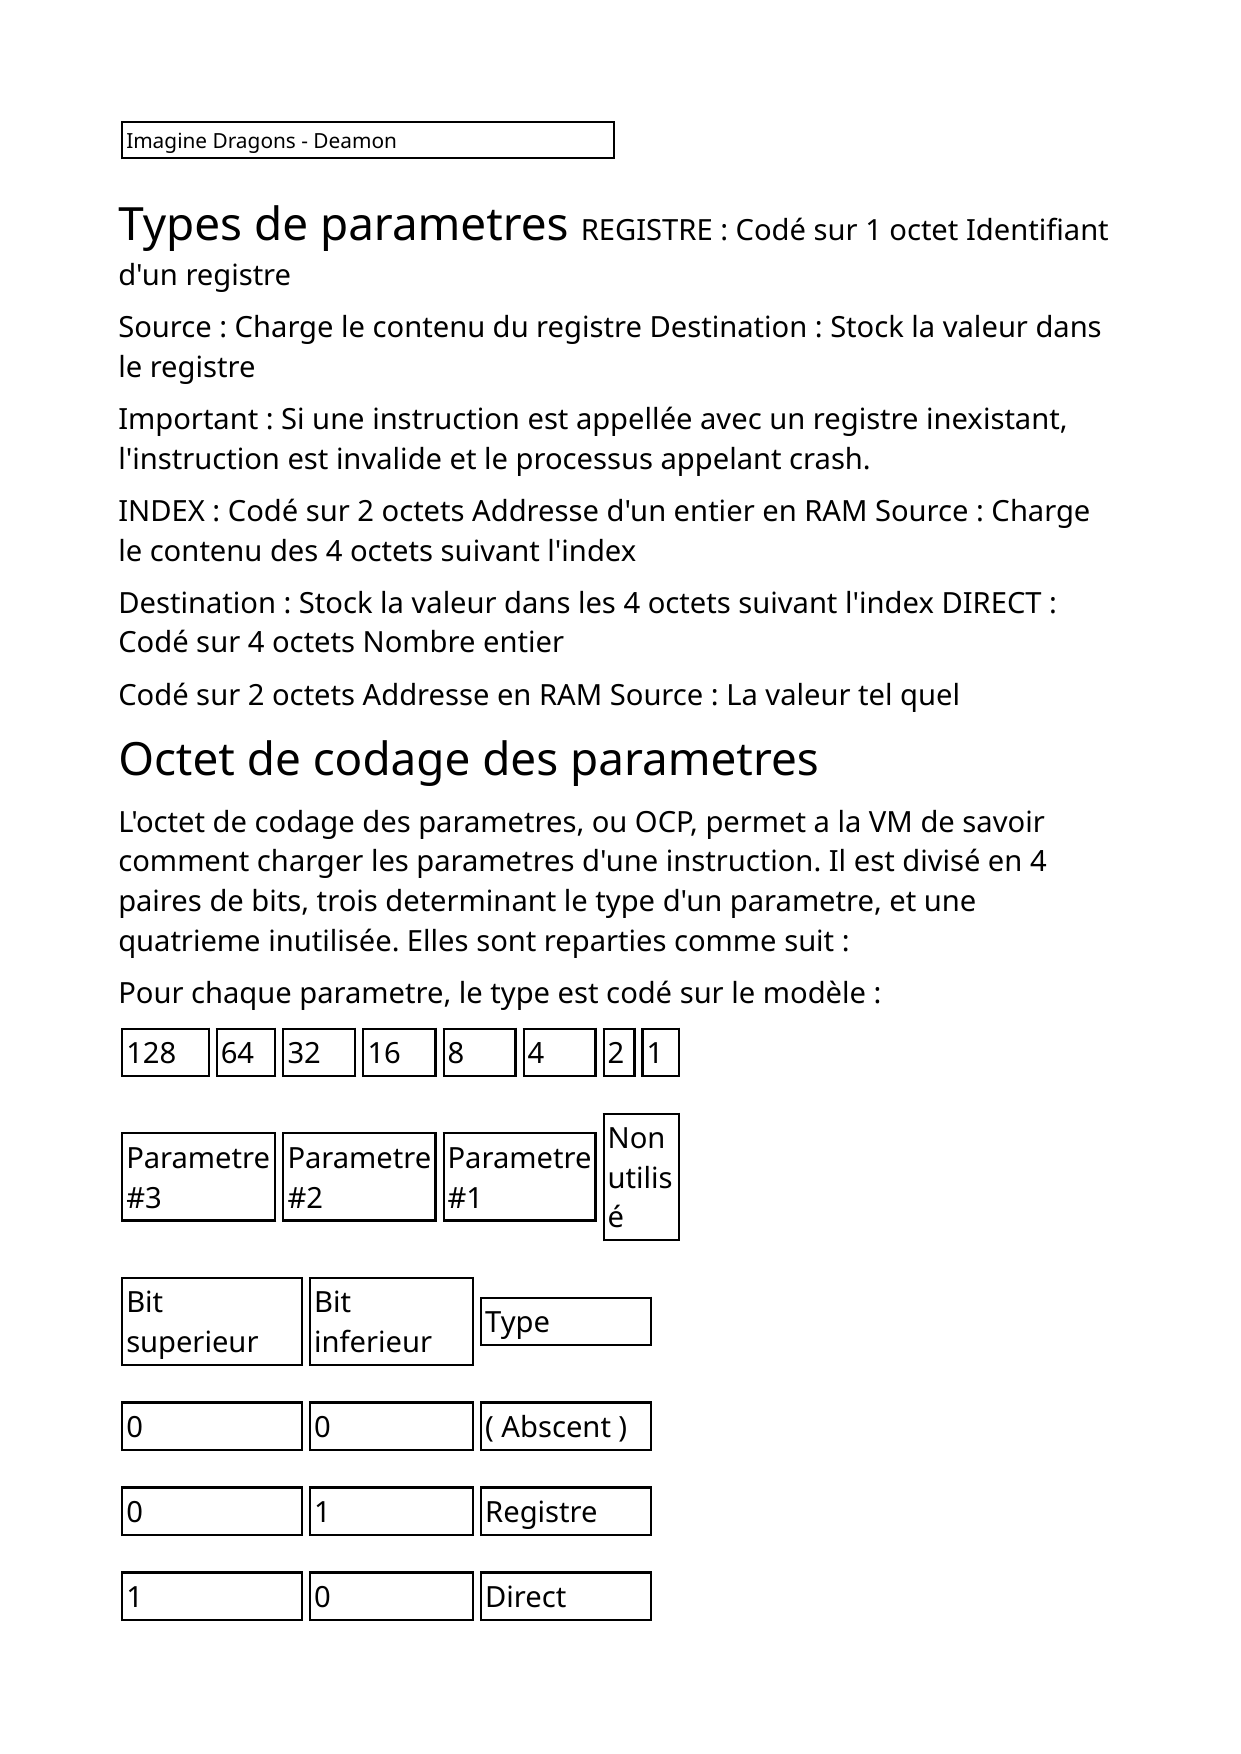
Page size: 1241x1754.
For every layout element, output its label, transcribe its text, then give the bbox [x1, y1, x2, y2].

text INDEX : Codé sur 2 octets Addresse d'un entier en RAM Source : Charge le contenu des 4 octets suivant l'index [118, 490, 1122, 569]
table_cell 0 [306, 1569, 477, 1624]
table_cell 1 [118, 1569, 306, 1624]
table_header Bit inferieur [306, 1274, 477, 1398]
text Codé sur 2 octets Addresse en RAM Source : La valeur tel quel [118, 674, 1122, 714]
table_cell Parametre #3 [118, 1110, 279, 1274]
text Source : Charge le contenu du registre Destination : Stock la valeur dans le registre [118, 306, 1122, 386]
text L'octet de codage des parametres, ou OCP, permet a la VM de savoir comment charger les parametres d'une instruction. Il est divisé en 4 paires de bits, trois determinant le type d'un parametre, et une quatrieme inutilisée. Elles sont reparties comme suit : [118, 801, 1122, 960]
table_header Type [477, 1274, 655, 1398]
text Octet de codage des parametres [118, 726, 1122, 788]
table_cell [618, 118, 1096, 192]
table_cell Registre [477, 1484, 655, 1568]
text Types de parametres REGISTRE : Codé sur 1 octet Identifiant d'un registre [118, 192, 1122, 294]
table_cell Non utilisé [600, 1110, 683, 1274]
table_header 16 [359, 1025, 439, 1109]
table_cell 1 [306, 1484, 477, 1568]
table_header 8 [440, 1025, 519, 1109]
text Pour chaque parametre, le type est codé sur le modèle : [118, 972, 1122, 1012]
text Important : Si une instruction est appellée avec un registre inexistant, l'instruction est invalide et le processus appelant crash. [118, 398, 1122, 478]
table_header 4 [520, 1025, 599, 1109]
table_cell Direct [477, 1569, 655, 1624]
table_header 64 [213, 1025, 279, 1109]
table_cell 0 [118, 1399, 306, 1483]
table_cell 0 [306, 1399, 477, 1483]
table_cell Parametre #1 [440, 1110, 599, 1274]
table_cell Parametre #2 [279, 1110, 439, 1274]
table_cell 0 [118, 1484, 306, 1568]
table_header 128 [118, 1025, 213, 1109]
table_header 32 [279, 1025, 359, 1109]
table_cell Imagine Dragons - Deamon [118, 118, 618, 192]
table_header 1 [639, 1025, 683, 1109]
table_header 2 [600, 1025, 638, 1109]
text Destination : Stock la valeur dans les 4 octets suivant l'index DIRECT : Codé sur 4 octets Nombre entier [118, 582, 1122, 661]
table_cell ( Abscent ) [477, 1399, 655, 1483]
table_header Bit superieur [118, 1274, 306, 1398]
